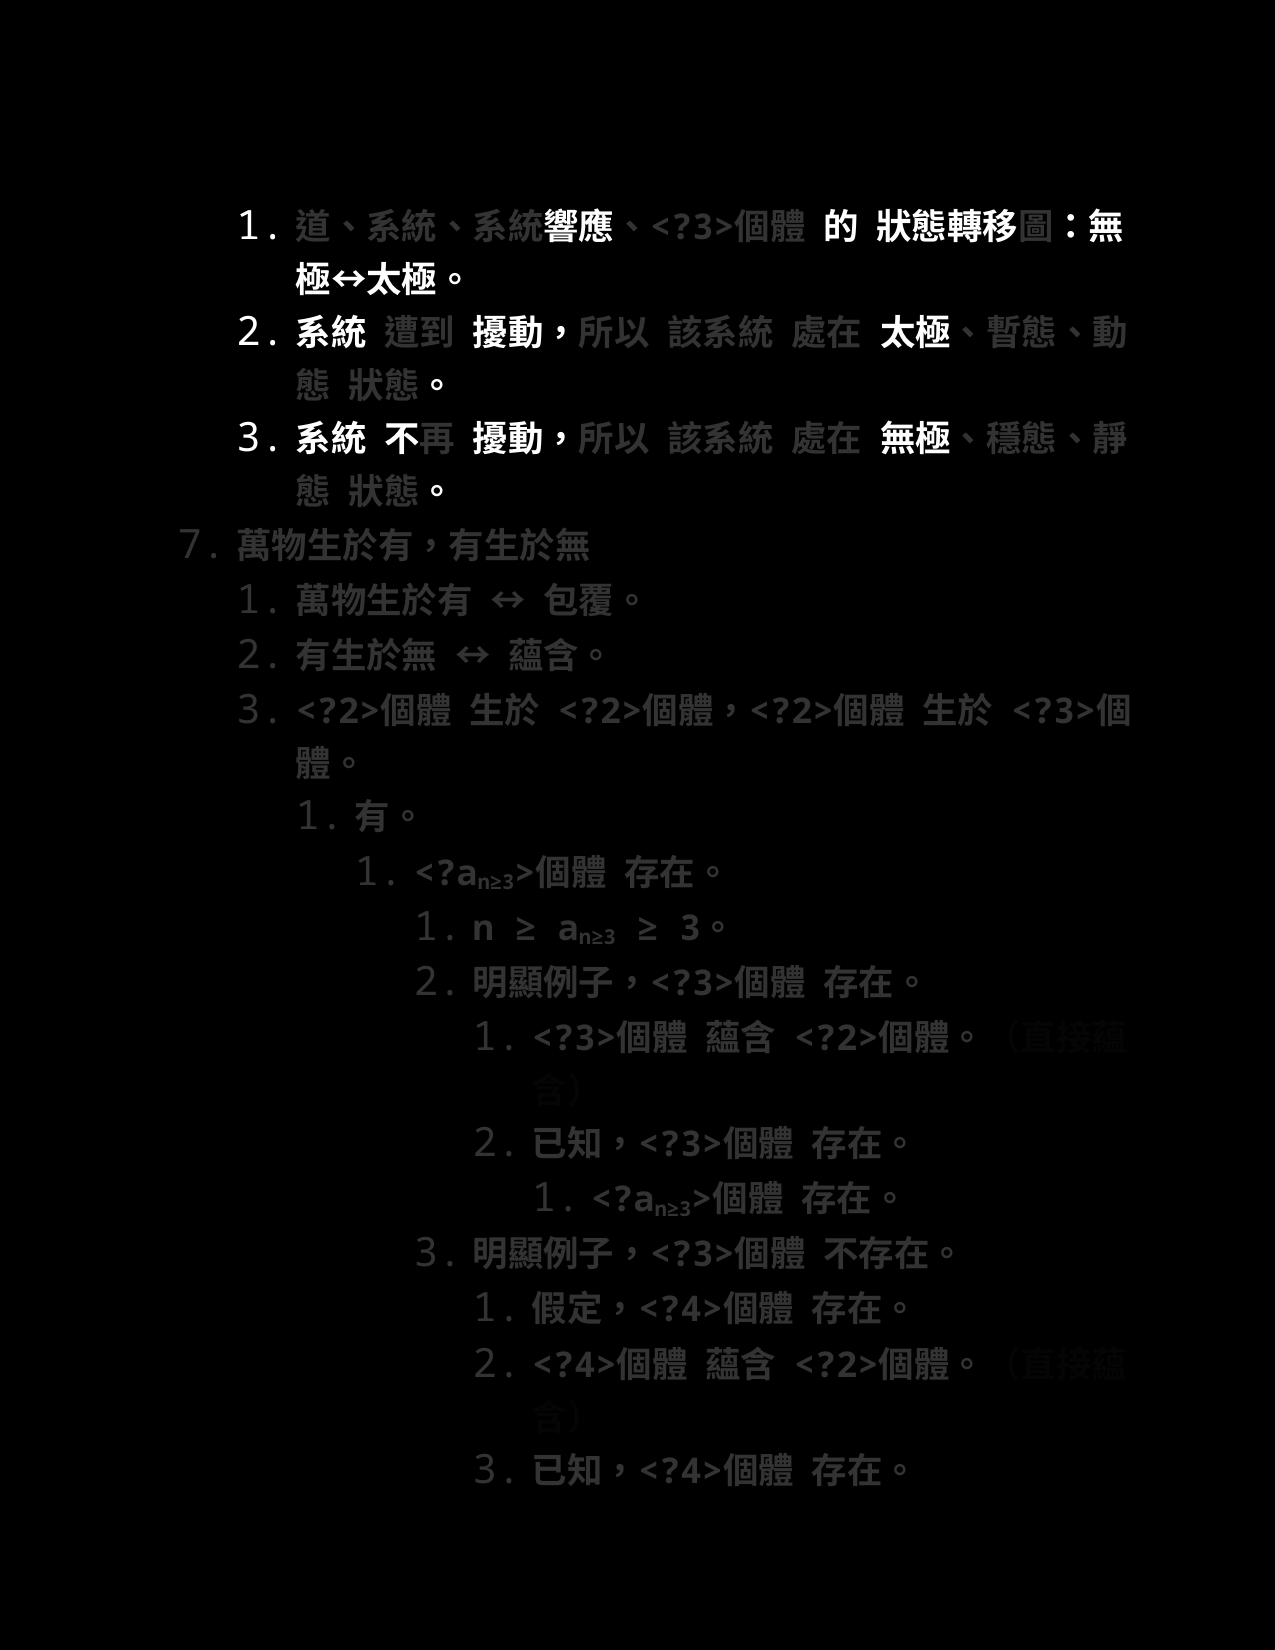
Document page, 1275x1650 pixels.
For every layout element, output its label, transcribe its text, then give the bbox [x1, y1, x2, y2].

list 明顯例子，<?3>個體 不存在。 [413, 1223, 1157, 1279]
list 系統 不再 擾動，所以 該系統 處在 無極、穩態、靜態 狀態。 [236, 408, 1157, 515]
list 道、系統、系統響應、<?3>個體 的 狀態轉移圖：無極↔太極。 [236, 196, 1157, 302]
list <?an≥3>個體 存在。 [532, 1168, 1157, 1223]
list 有。 [295, 787, 1157, 842]
list 已知，<?4>個體 存在。 [472, 1440, 1157, 1495]
list <?3>個體 蘊含 <?2>個體。（直接蘊含） [472, 1007, 1157, 1113]
list 已知，<?3>個體 存在。 [472, 1113, 1157, 1168]
list <?2>個體 生於 <?2>個體，<?2>個體 生於 <?3>個體。 [236, 680, 1157, 787]
list 明顯例子，<?3>個體 存在。 [413, 952, 1157, 1007]
list 假定，<?4>個體 存在。 [472, 1279, 1157, 1334]
list <?an≥3>個體 存在。 [354, 842, 1157, 897]
list 萬物生於有 ↔ 包覆。 [236, 570, 1157, 625]
list 萬物生於有，有生於無 [177, 515, 1157, 570]
list n ≥ an≥3 ≥ 3。 [413, 897, 1157, 952]
list 有生於無 ↔ 蘊含。 [236, 625, 1157, 680]
list 系統 遭到 擾動，所以 該系統 處在 太極、暫態、動態 狀態。 [236, 302, 1157, 408]
list <?4>個體 蘊含 <?2>個體。（直接蘊含） [472, 1334, 1157, 1440]
